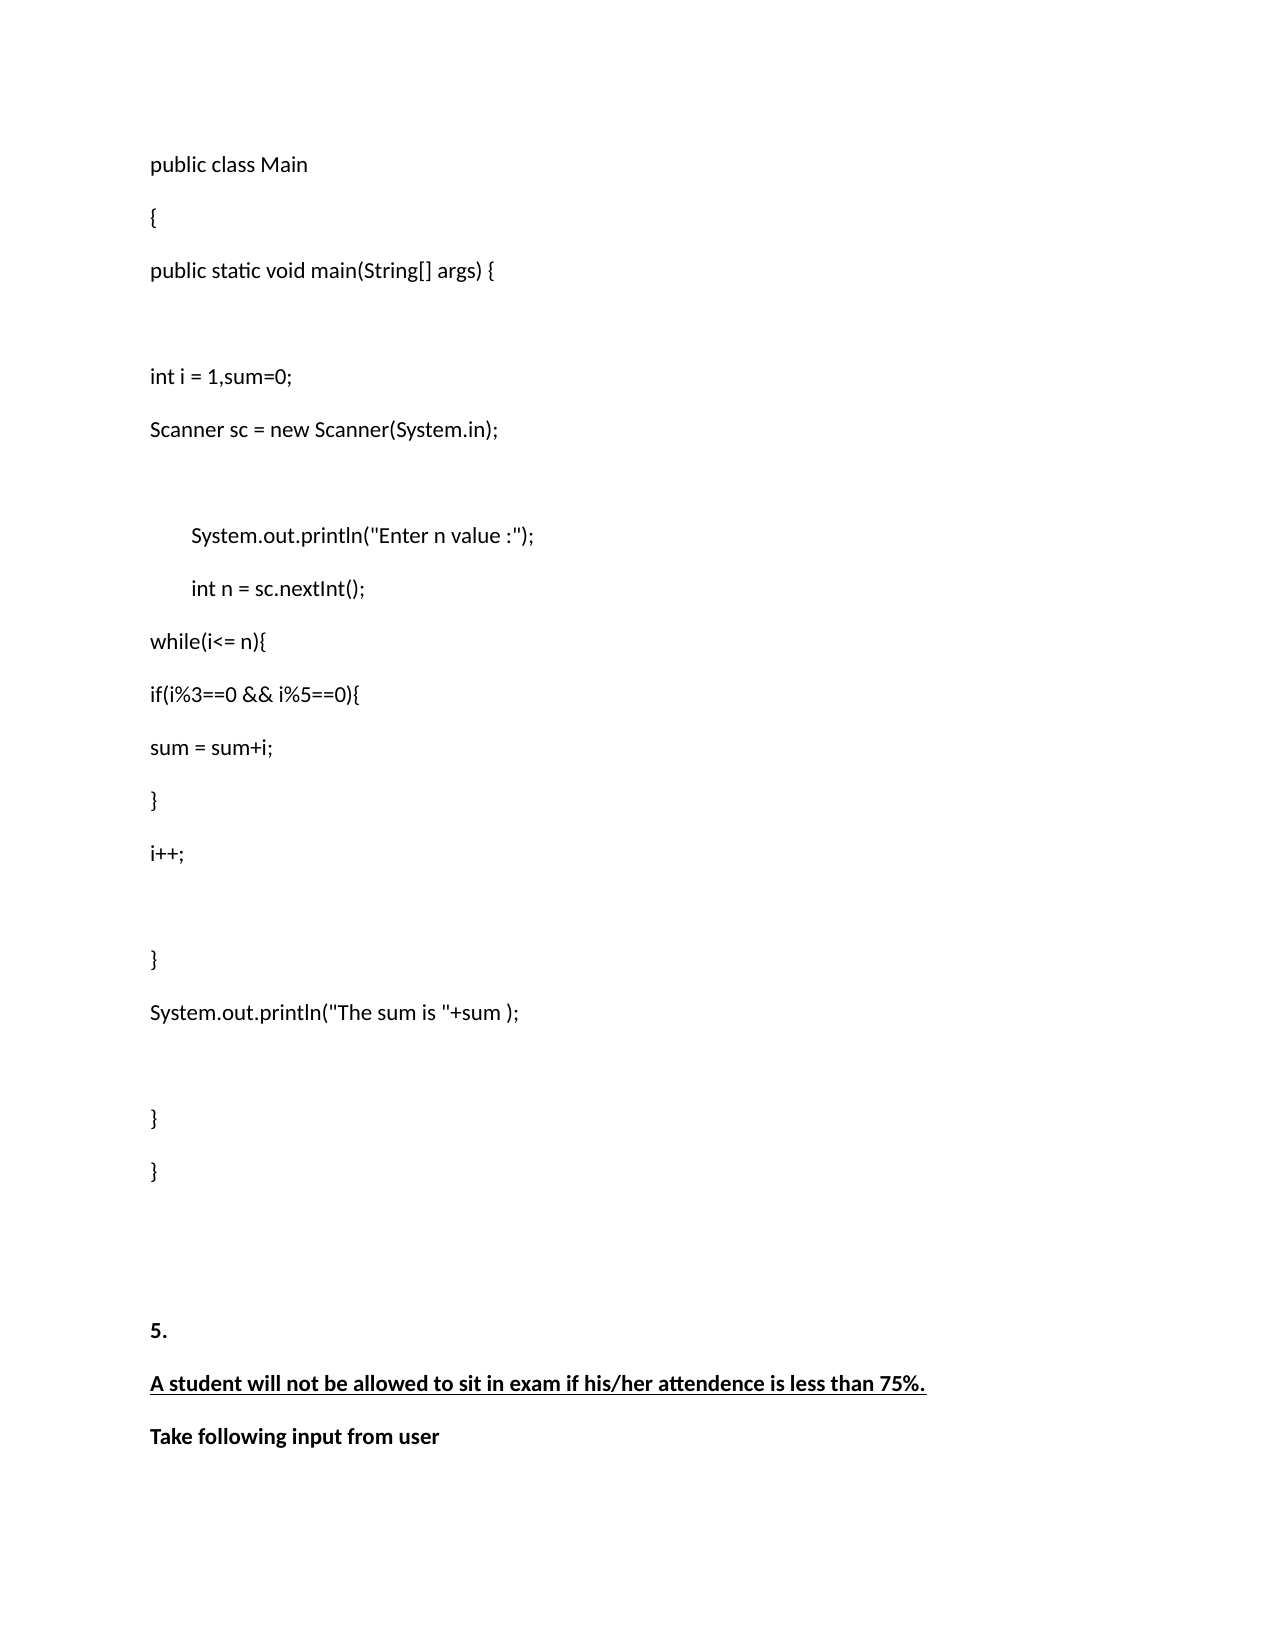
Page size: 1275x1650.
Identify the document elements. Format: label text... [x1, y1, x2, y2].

text Take following input from user [150, 1422, 1125, 1451]
text Scanner sc = new Scanner(System.in); [150, 415, 1125, 443]
text } [150, 1104, 1125, 1132]
text } [150, 786, 1125, 814]
text System.out.println("Enter n value :"); [150, 521, 1125, 549]
text sum = sum+i; [150, 733, 1125, 761]
text int i = 1,sum=0; [150, 362, 1125, 390]
text { [150, 203, 1125, 231]
text i++; [150, 839, 1125, 867]
text if(i%3==0 && i%5==0){ [150, 680, 1125, 708]
text } [150, 945, 1125, 973]
text System.out.println("The sum is "+sum ); [150, 998, 1125, 1026]
text } [150, 1157, 1125, 1185]
text while(i<= n){ [150, 627, 1125, 655]
text 5. [150, 1316, 1125, 1344]
text int n = sc.nextInt(); [150, 574, 1125, 602]
text public static void main(String[] args) { [150, 256, 1125, 284]
text A student will not be allowed to sit in exam if his/her attendence is less than 75%. [150, 1369, 1125, 1397]
text public class Main [150, 150, 1125, 178]
